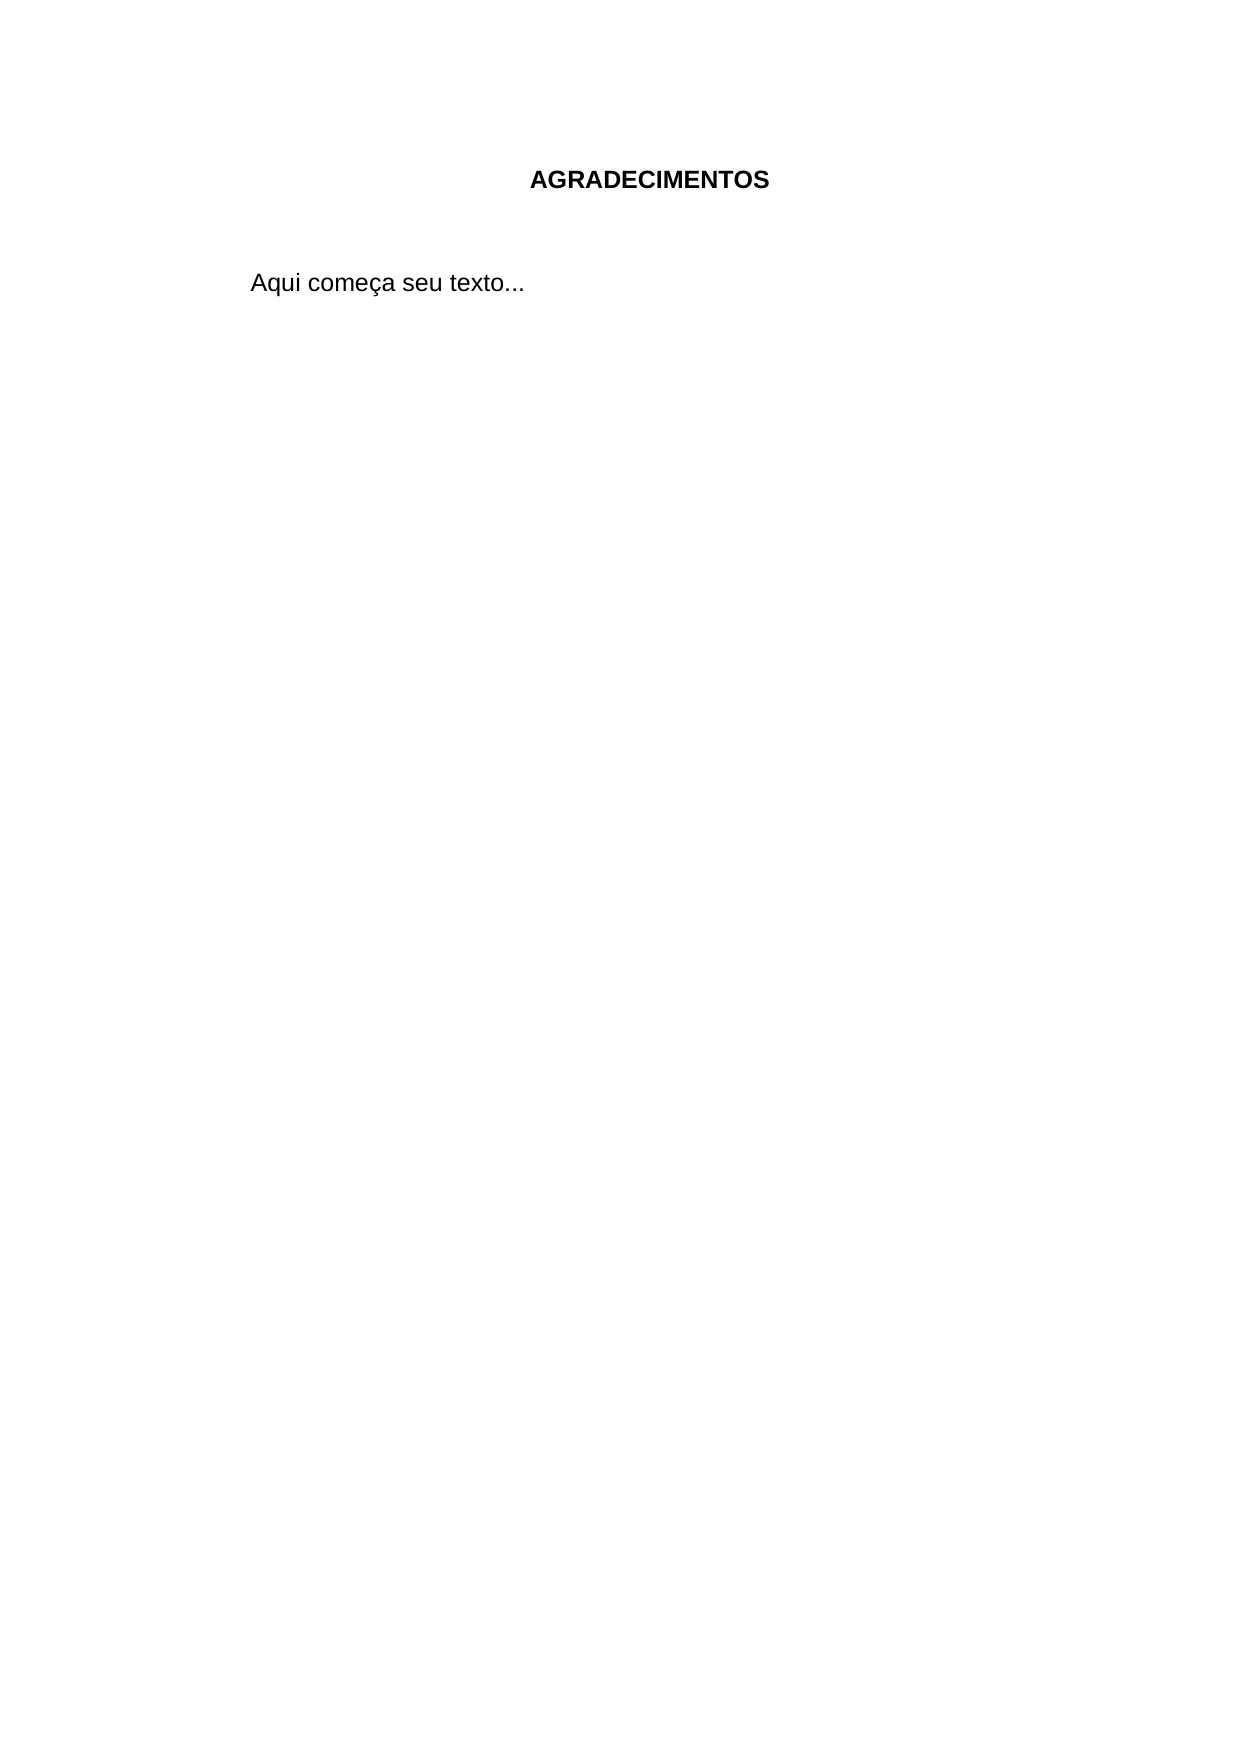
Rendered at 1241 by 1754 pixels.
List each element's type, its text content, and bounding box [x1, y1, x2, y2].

text AGRADECIMENTOS [177, 165, 1122, 193]
text Aqui começa seu texto... [177, 268, 1122, 296]
